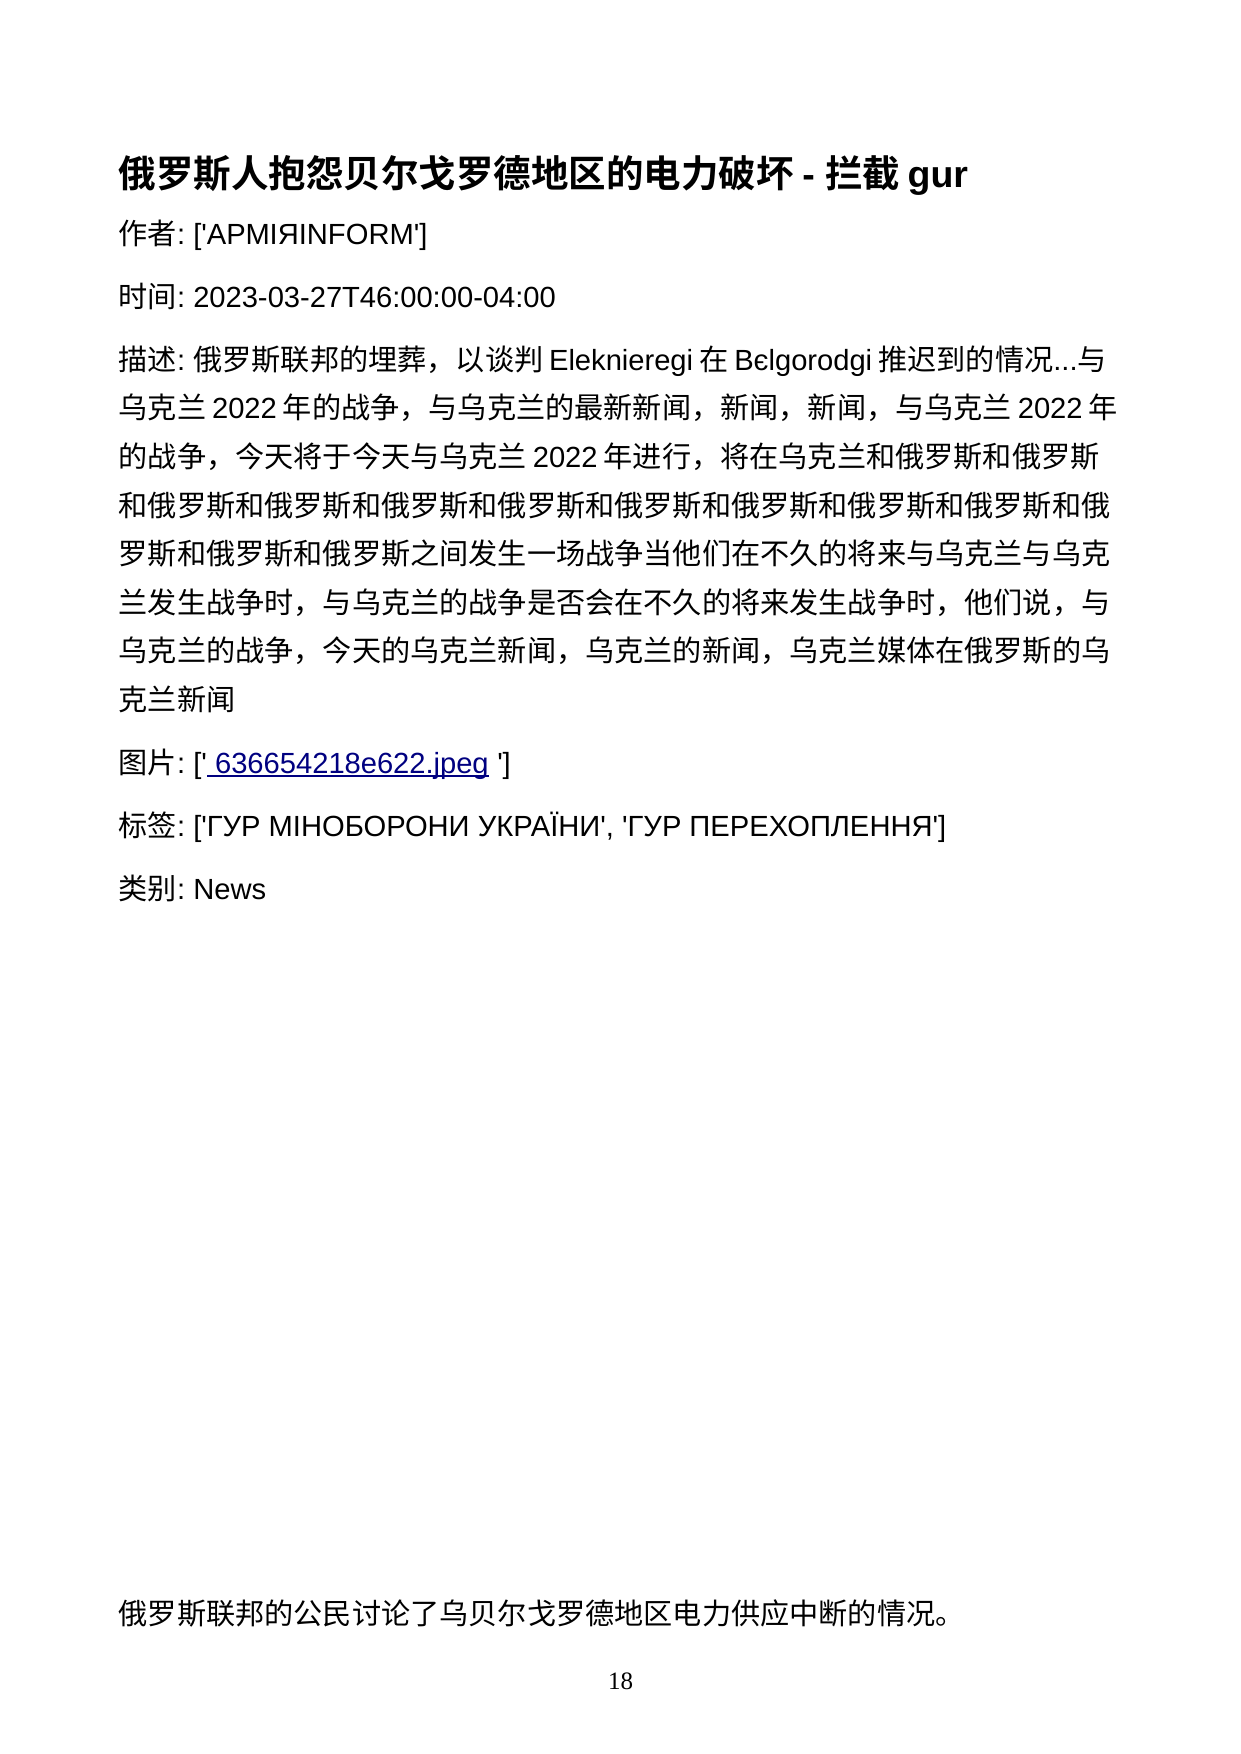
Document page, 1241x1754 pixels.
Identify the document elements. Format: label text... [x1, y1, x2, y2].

text 时间: 2023-03-27T46:00:00-04:00 [118, 273, 1122, 316]
text 描述: 俄罗斯联邦的埋葬，以谈判Eleknieregi在Bєlgorodgi推迟到的情况...与乌克兰2022年的战争，与乌克兰的最新新闻，新闻，新闻，与乌克兰2022年的战争，今天将于今天与乌克兰2022年进行，将在乌克兰和俄罗斯和俄罗斯和俄罗斯和俄罗斯和俄罗斯和俄罗斯和俄罗斯和俄罗斯和俄罗斯和俄罗斯和俄罗斯和俄罗斯和俄罗斯之间发生一场战争当他们在不久的将来与乌克兰与乌克兰发生战争时，与乌克兰的战争是否会在不久的将来发生战争时，他们说，与乌克兰的战争，今天的乌克兰新闻，乌克兰的新闻，乌克兰媒体在俄罗斯的乌克兰新闻 [118, 337, 1122, 719]
text 类别: News [118, 866, 1122, 908]
subtitle 俄罗斯人抱怨贝尔戈罗德地区的电力破坏 - 拦截gur [118, 143, 1122, 198]
text 俄罗斯联邦的公民讨论了乌贝尔戈罗德地区电力供应中断的情况。 [118, 929, 1122, 1633]
text 图片: [' 636654218e622.jpeg '] [118, 739, 1122, 782]
text 标签: ['ГУР МІНОБОРОНИ УКРАЇНИ', 'ГУР ПЕРЕХОПЛЕННЯ'] [118, 803, 1122, 845]
text 作者: ['АРМІЯINFORM'] [118, 210, 1122, 253]
